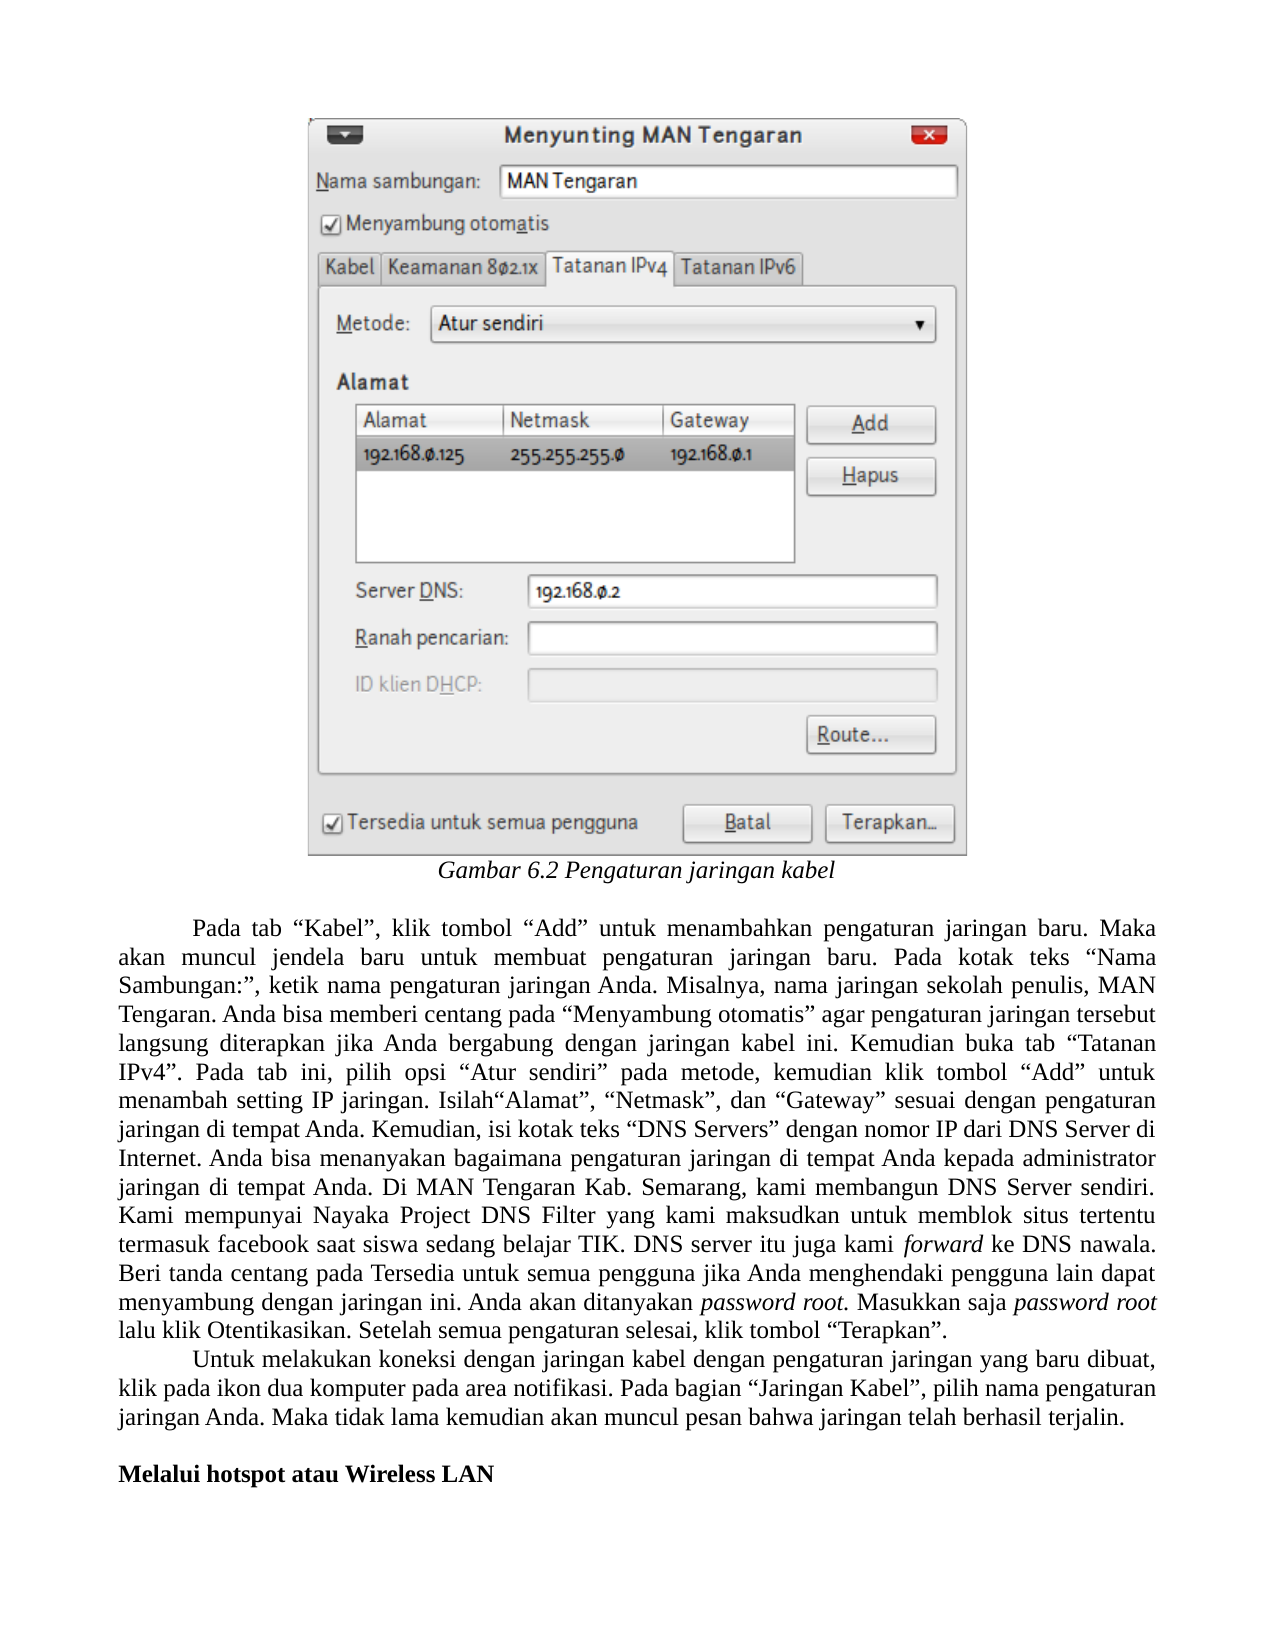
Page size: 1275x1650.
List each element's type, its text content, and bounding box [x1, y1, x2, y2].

picture [307, 118, 968, 856]
text Pada tab “Kabel”, klik tombol “Add” untuk menambahkan pengaturan jaringan baru. Maka akan muncul jendela baru untuk membuat pengaturan jaringan baru. Pada kotak teks “Nama Sambungan:”, ketik nama pengaturan jaringan Anda. Misalnya, nama jaringan sekolah penulis, MAN Tengaran. Anda bisa memberi centang pada “Menyambung otomatis” agar pengaturan jaringan tersebut langsung diterapkan jika Anda bergabung dengan jaringan kabel ini. Kemudian buka tab “Tatanan IPv4”. Pada tab ini, pilih opsi “Atur sendiri” pada metode, kemudian klik tombol “Add” untuk menambah setting IP jaringan. Isilah“Alamat”, “Netmask”, dan “Gateway” sesuai dengan pengaturan jaringan di tempat Anda. Kemudian, isi kotak teks “DNS Servers” dengan nomor IP dari DNS Server di Internet. Anda bisa menanyakan bagaimana pengaturan jaringan di tempat Anda kepada administrator jaringan di tempat Anda. Di MAN Tengaran Kab. Semarang, kami membangun DNS Server sendiri. Kami mempunyai Nayaka Project DNS Filter yang kami maksudkan untuk memblok situs tertentu termasuk facebook saat siswa sedang belajar TIK. DNS server itu juga kami forward ke DNS nawala. Beri tanda centang pada Tersedia untuk semua pengguna jika Anda menghendaki pengguna lain dapat menyambung dengan jaringan ini. Anda akan ditanyakan password root. Masukkan saja password root lalu klik Otentikasikan. Setelah semua pengaturan selesai, klik tombol “Terapkan”. [118, 913, 1157, 1344]
text Untuk melakukan koneksi dengan jaringan kabel dengan pengaturan jaringan yang baru dibuat, klik pada ikon dua komputer pada area notifikasi. Pada bagian “Jaringan Kabel”, pilih nama pengaturan jaringan Anda. Maka tidak lama kemudian akan muncul pesan bahwa jaringan telah berhasil terjalin. [118, 1344, 1157, 1431]
text Melalui hotspot atau Wireless LAN [118, 1459, 1157, 1488]
text Gambar 6.2 Pengaturan jaringan kabel [118, 856, 1157, 884]
